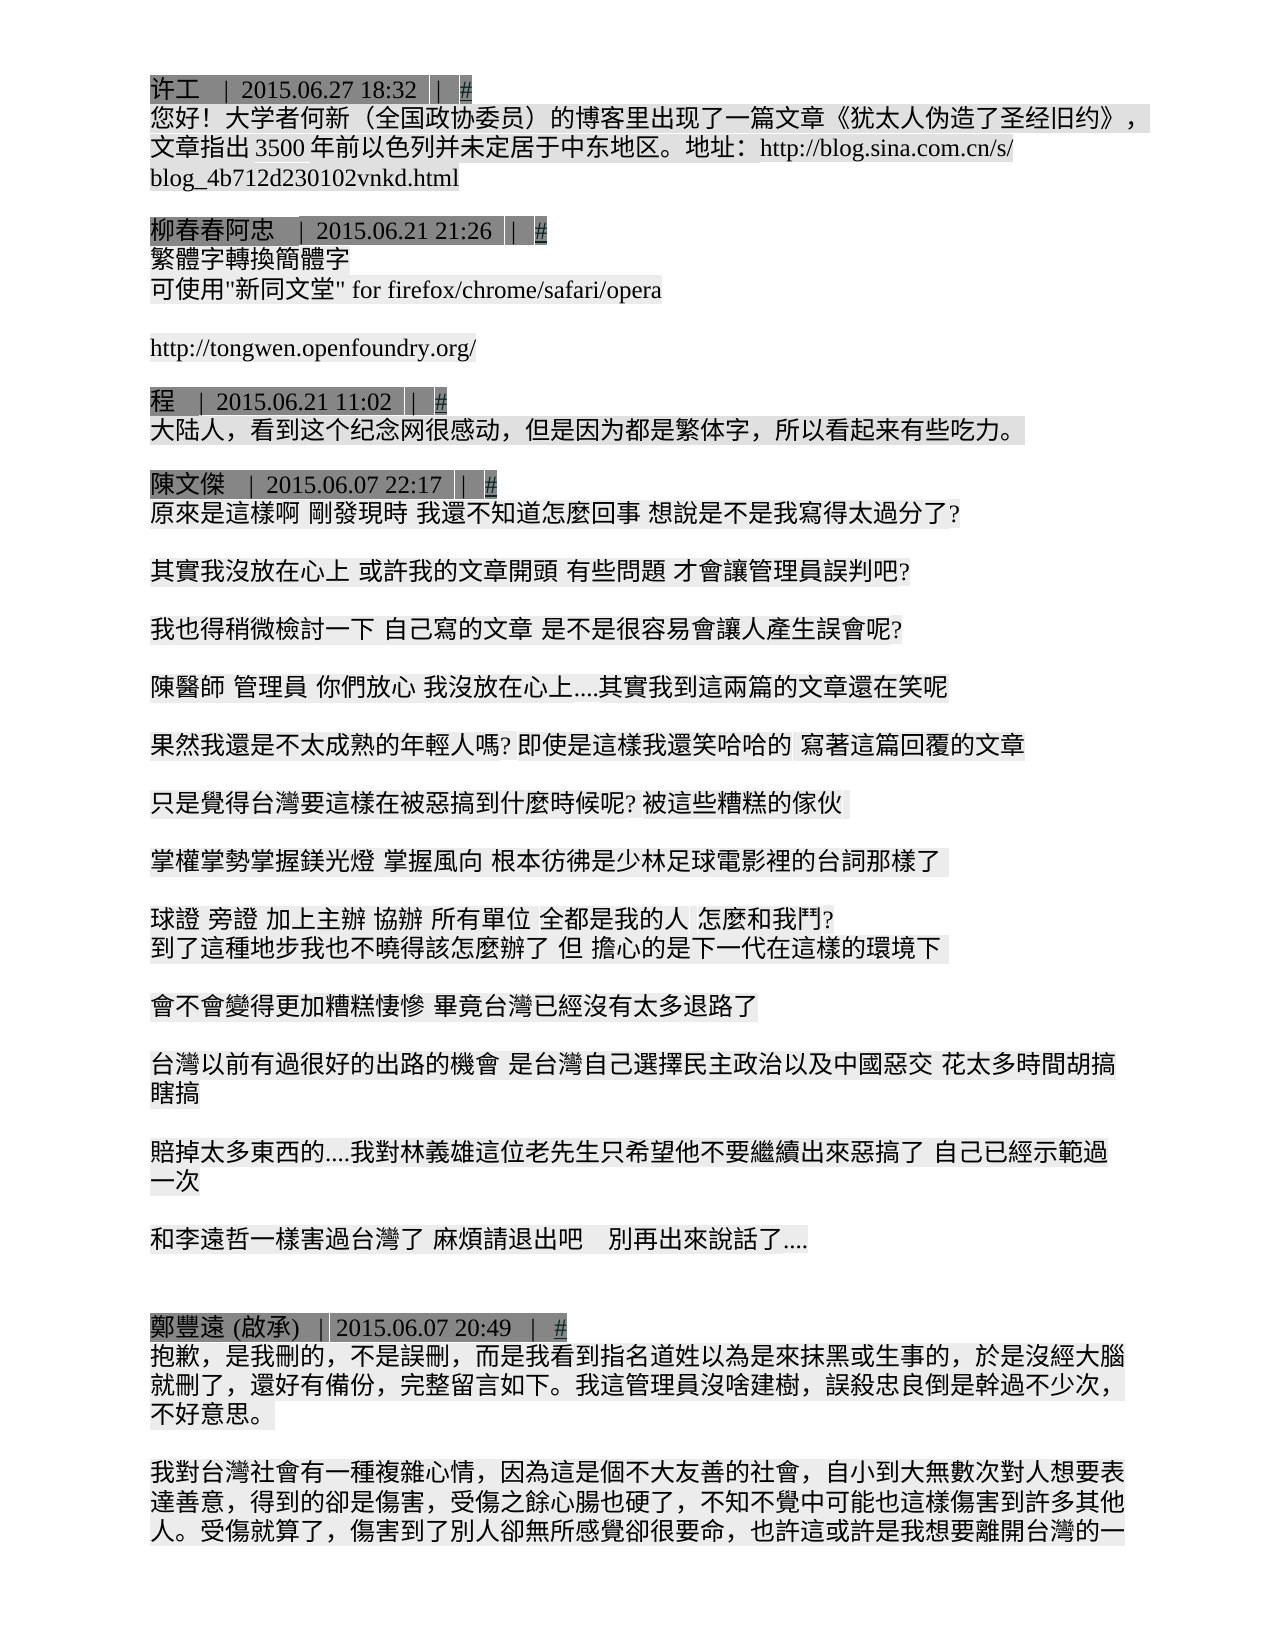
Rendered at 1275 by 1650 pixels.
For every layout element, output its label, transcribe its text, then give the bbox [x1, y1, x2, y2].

text 繁體字轉換簡體字 可使用"新同文堂" for firefox/chrome/safari/opera http://tongwen.openfoundry.org/ [150, 246, 1125, 362]
text 程 | 2015.06.21 11:02 | # [150, 387, 1125, 416]
text 大陆人，看到这个纪念网很感动，但是因为都是繁体字，所以看起来有些吃力。 [150, 416, 1125, 445]
text 抱歉，是我刪的，不是誤刪，而是我看到指名道姓以為是來抹黑或生事的，於是沒經大腦就刪了，還好有備份，完整留言如下。我這管理員沒啥建樹，誤殺忠良倒是幹過不少次，不好意思。 我對台灣社會有一種複雜心情，因為這是個不大友善的社會，自小到大無數次對人想要表達善意，得到的卻是傷害，受傷之餘心腸也硬了，不知不覺中可能也這樣傷害到許多其他人。受傷就算了，傷害到了別人卻無所感覺卻很要命，也許這或許是我想要離開台灣的一個主因，因為除非基因特別，否則人的品性是需要環境造就的，一個好的環境才能養成好的人品。在台灣我無時無刻想的就是生存兩字，為了活下去，為了讓明天比昨天活得更好，我做了很多壞事，但我希望這樣的壞有個止盡，有個終點，而在台灣我見不著這樣的可能。 陳文傑先生還請你見諒，我沒明察亂刪你的留言，我有時會看到黑影就開槍，沒有辨別好壞的能力，不過董事長說是好人一定就是好人。 豐遠 (啟承) ---------------------- 陳文傑 | 2015-06-06 17:25:37 陳真醫師 不必把話說到這樣吧 還是希望您能為台灣做點事 雖然您之前已經把前半段人生給了台灣了 或許我這個年輕人沒資格對您這樣說這樣的話語吧 雖然說我也覺得台灣現在沒什麼救了 學生 成年人也好 都很好操縱利用 即使是在這樣網路資訊發達的２１世紀裡 就算是名校也是一樣 人的本質仍然未變．． 確實 我看得真的很失望 眼看民進黨已經是準執政黨了 只能失望落魄的看著台灣繼續這樣下去了 現在洪秀柱想救國民黨基本上很困難 國民黨內大難臨頭時還是會各自奔飛 我認識的一位藍營資深人士在選局時就被連陣營氣到發病....到美國去養病 現在民進黨應該是想著要怎麼樣給國民黨毀滅性打擊 讓國民黨在也沒辦法站起來….. [150, 1342, 1125, 1546]
text 柳春春阿忠 | 2015.06.21 21:26 | # [150, 216, 1125, 246]
text 许工 | 2015.06.27 18:32 | # [150, 75, 1125, 104]
text 鄭豐遠 (啟承) | 2015.06.07 20:49 | # [150, 1313, 1125, 1342]
text 原來是這樣啊 剛發現時 我還不知道怎麼回事 想說是不是我寫得太過分了? 其實我沒放在心上 或許我的文章開頭 有些問題 才會讓管理員誤判吧? 我也得稍微檢討一下 自己寫的文章 是不是很容易會讓人產生誤會呢? 陳醫師 管理員 你們放心 我沒放在心上....其實我到這兩篇的文章還在笑呢 果然我還是不太成熟的年輕人嗎? 即使是這樣我還笑哈哈的 寫著這篇回覆的文章 只是覺得台灣要這樣在被惡搞到什麼時候呢? 被這些糟糕的傢伙 掌權掌勢掌握鎂光燈 掌握風向 根本彷彿是少林足球電影裡的台詞那樣了 球證 旁證 加上主辦 協辦 所有單位 全都是我的人 怎麼和我鬥? 到了這種地步我也不曉得該怎麼辦了 但 擔心的是下一代在這樣的環境下 會不會變得更加糟糕悽慘 畢竟台灣已經沒有太多退路了 台灣以前有過很好的出路的機會 是台灣自己選擇民主政治以及中國惡交 花太多時間胡搞瞎搞 賠掉太多東西的....我對林義雄這位老先生只希望他不要繼續出來惡搞了 自己已經示範過一次 和李遠哲一樣害過台灣了 麻煩請退出吧 別再出來說話了.... [150, 499, 1125, 1254]
text 您好！大学者何新（全国政协委员）的博客里出现了一篇文章《犹太人伪造了圣经旧约》，文章指出3500年前以色列并未定居于中东地区。地址：http://blog.sina.com.cn/s/blog_4b712d230102vnkd.html [150, 104, 1125, 191]
text 陳文傑 | 2015.06.07 22:17 | # [150, 470, 1125, 499]
